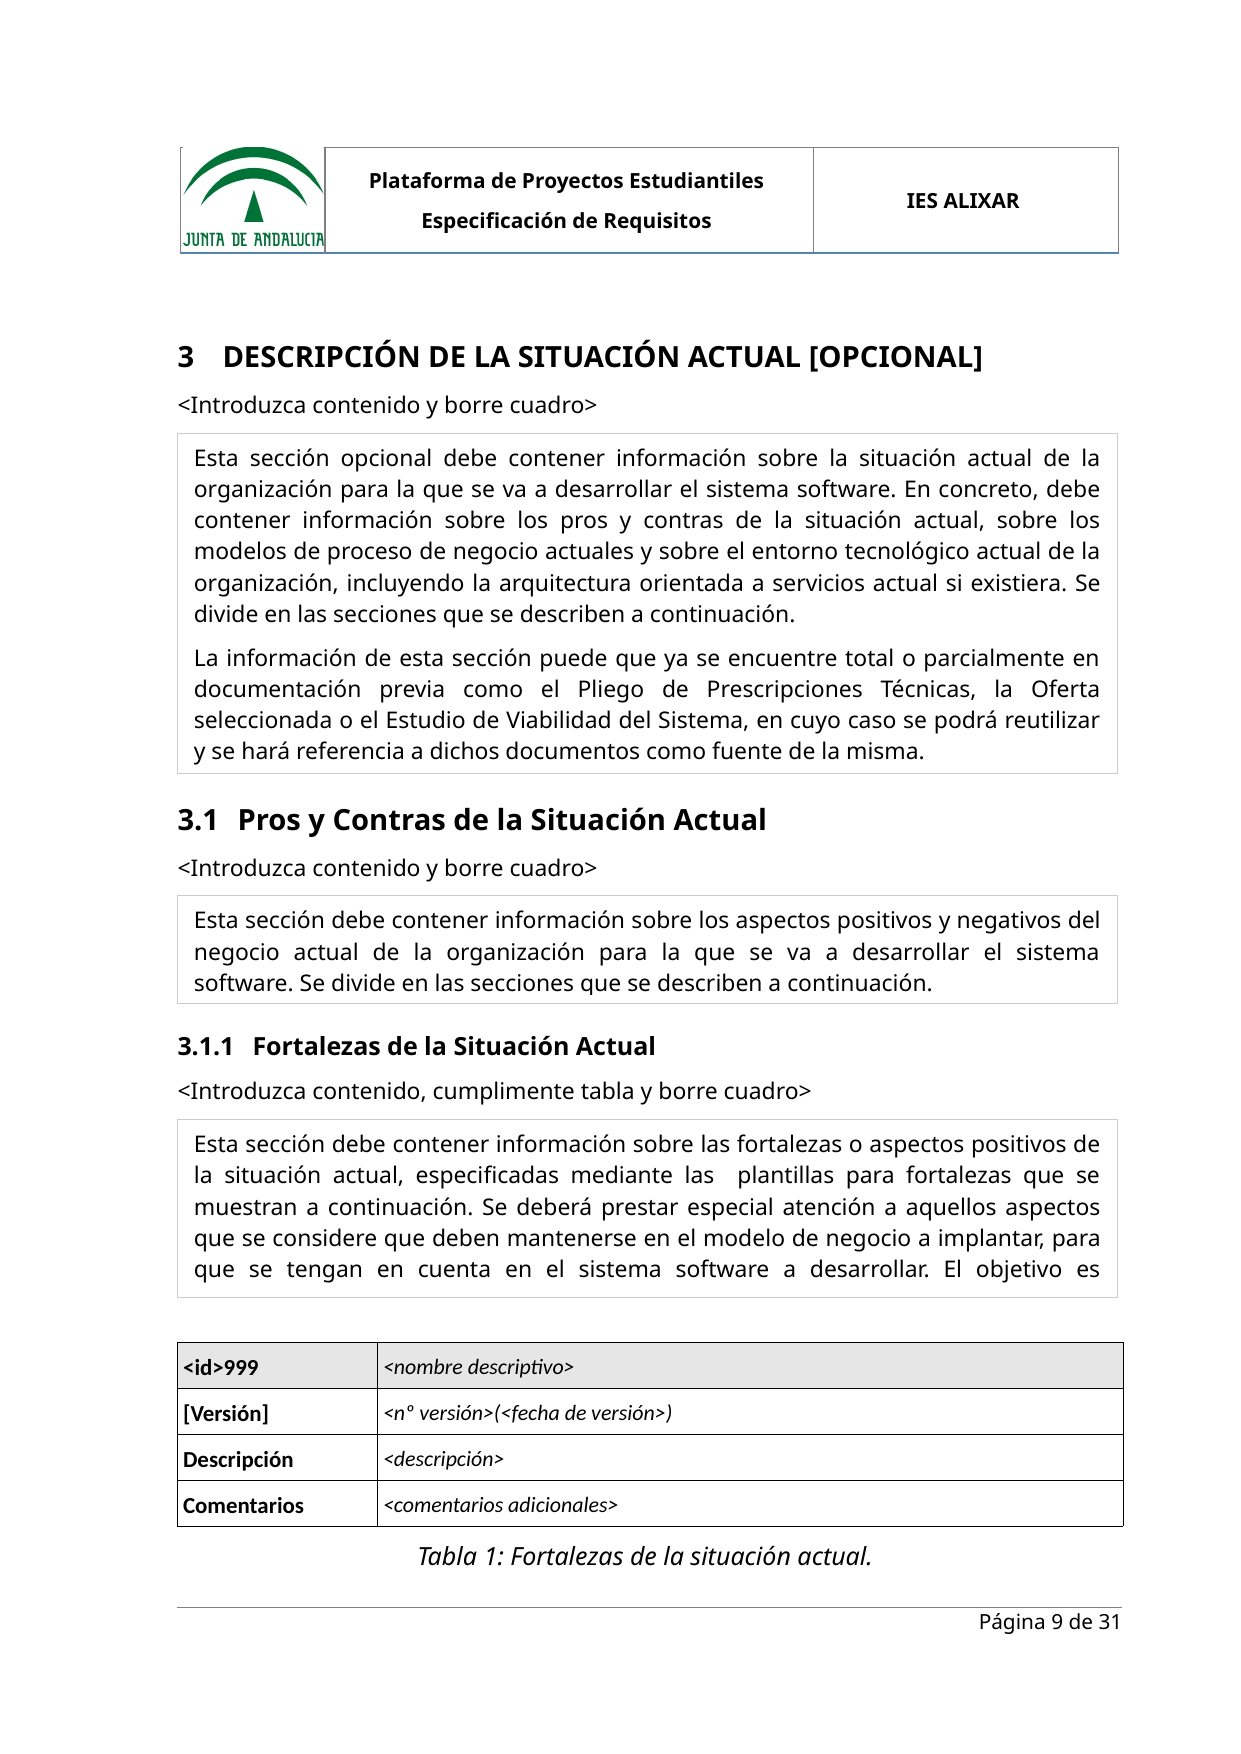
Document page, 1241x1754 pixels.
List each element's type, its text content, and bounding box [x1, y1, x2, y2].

text Esta sección debe contener información sobre las fortalezas o aspectos positivos de la situación actual, especificadas mediante las plantillas para fortalezas que se muestran a continuación. Se deberá prestar especial atención a aquellos aspectos que se considere que deben mantenerse en el modelo de negocio a implantar, para que se tengan en cuenta en el sistema software a desarrollar. El objetivo es mantener aquellas buenas prácticas que se considere oportuno en el nuevo sistema a desarrollar. [194, 1128, 1101, 1289]
text <Introduzca contenido y borre cuadro> [177, 852, 1122, 883]
subtitle DESCRIPCIÓN DE LA SITUACIÓN ACTUAL [OPCIONAL] [177, 336, 1122, 376]
text La información de esta sección puede que ya se encuentre total o parcialmente en documentación previa como el Pliego de Prescripciones Técnicas, la Oferta seleccionada o el Estudio de Viabilidad del Sistema, en cuyo caso se podrá reutilizar y se hará referencia a dichos documentos como fuente de la misma. [194, 641, 1101, 765]
table_cell <comentarios adicionales> [378, 1481, 1123, 1526]
table_header <nombre descriptivo> [378, 1343, 1123, 1388]
text <Introduzca contenido, cumplimente tabla y borre cuadro> [177, 1075, 1122, 1107]
table_cell Comentarios [178, 1481, 377, 1526]
table_header <id>999 [178, 1343, 377, 1388]
table_cell [Versión] [178, 1389, 377, 1434]
text <Introduzca contenido y borre cuadro> [177, 389, 1122, 420]
text Tabla 1: Fortalezas de la situación actual. [177, 1538, 1122, 1572]
table_cell <nº versión>(<fecha de versión>) [378, 1389, 1123, 1434]
text Esta sección opcional debe contener información sobre la situación actual de la organización para la que se va a desarrollar el sistema software. En concreto, debe contener información sobre los pros y contras de la situación actual, sobre los modelos de proceso de negocio actuales y sobre el entorno tecnológico actual de la organización, incluyendo la arquitectura orientada a servicios actual si existiera. Se divide en las secciones que se describen a continuación. [194, 441, 1101, 629]
table_cell <descripción> [378, 1435, 1123, 1480]
table_cell Descripción [178, 1435, 377, 1480]
picture [183, 147, 324, 246]
text Esta sección debe contener información sobre los aspectos positivos y negativos del negocio actual de la organización para la que se va a desarrollar el sistema software. Se divide en las secciones que se describen a continuación. [194, 904, 1101, 995]
subtitle Pros y Contras de la Situación Actual [177, 799, 1122, 839]
subtitle Fortalezas de la Situación Actual [177, 1029, 1122, 1063]
